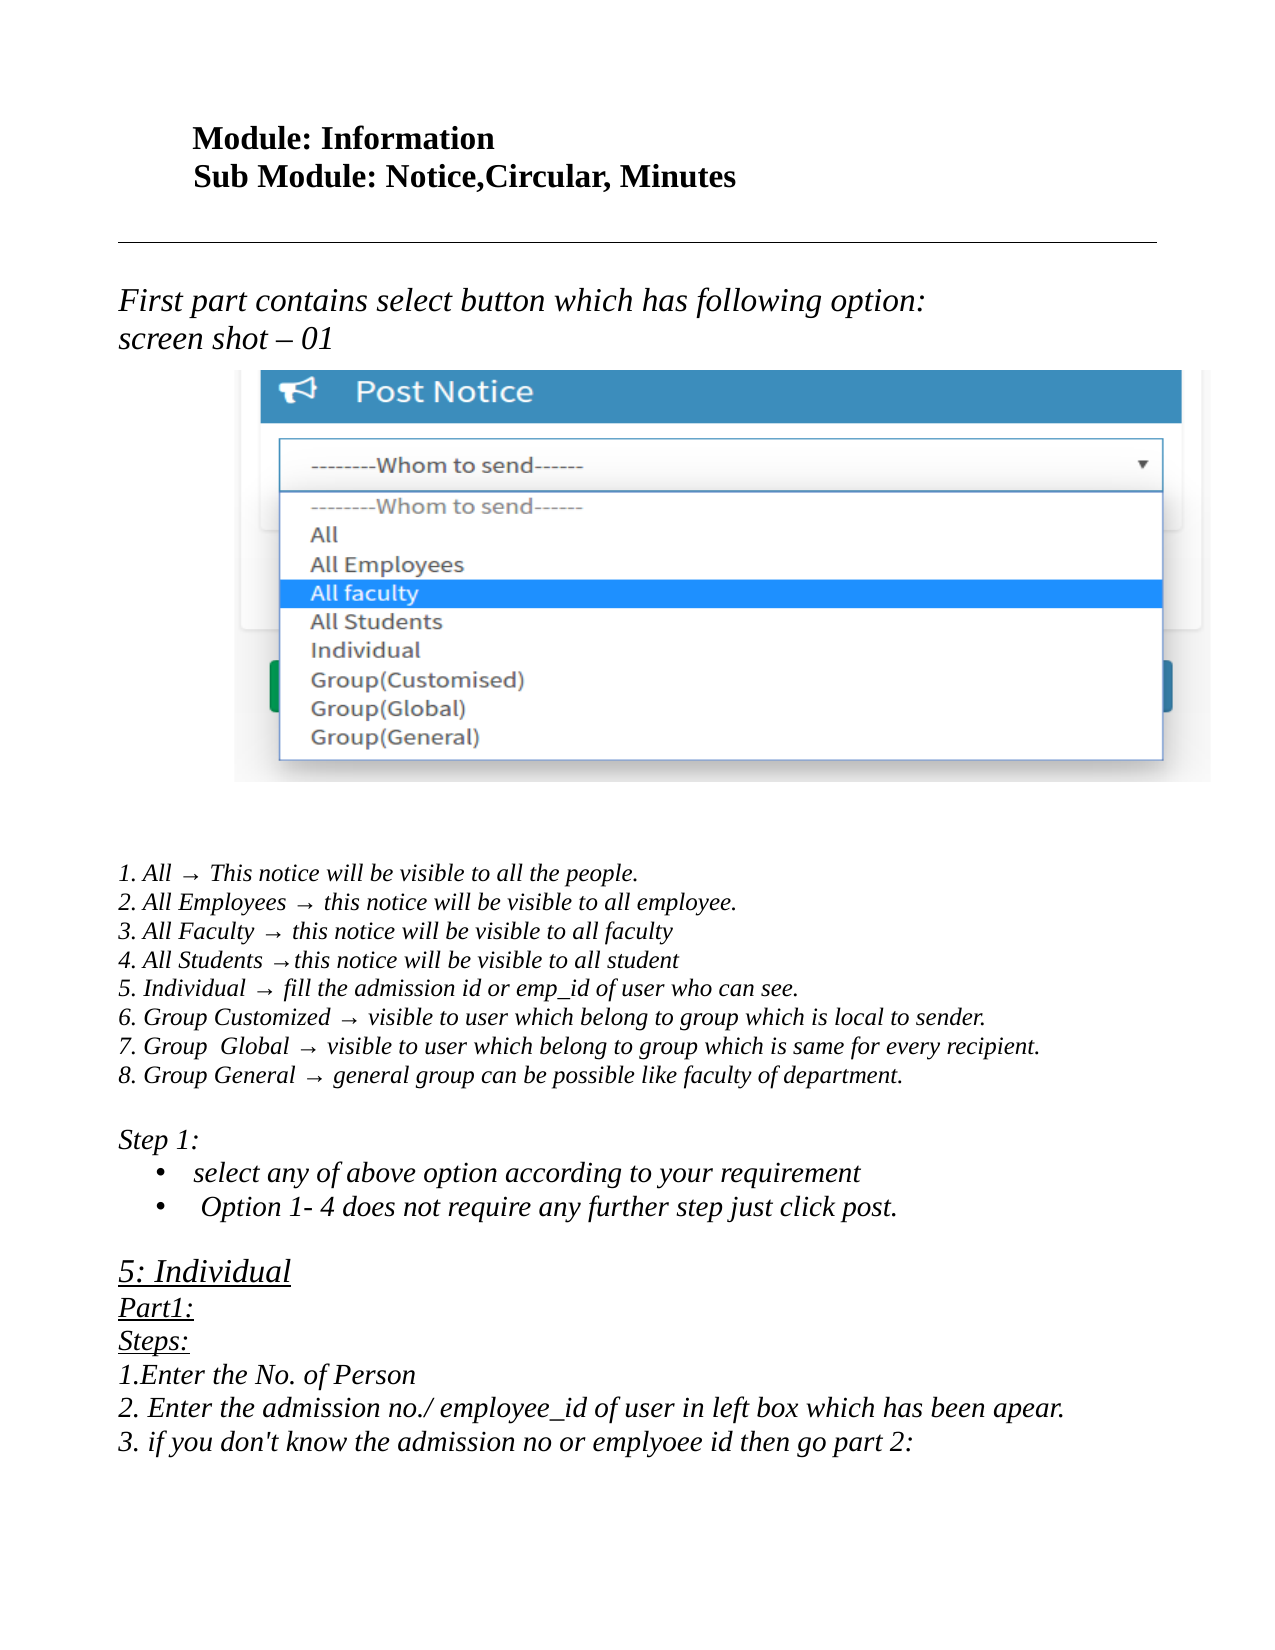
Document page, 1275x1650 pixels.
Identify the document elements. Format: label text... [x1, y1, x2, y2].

text 1.Enter the No. of Person [118, 1357, 1157, 1391]
text 3. All Faculty → this notice will be visible to all faculty [118, 916, 1157, 945]
text 5. Individual → fill the admission id or emp_id of user who can see. [118, 973, 1157, 1002]
text 2. All Employees → this notice will be visible to all employee. [118, 887, 1157, 916]
text 4. All Students →this notice will be visible to all student [118, 945, 1157, 973]
text 5: Individual [118, 1252, 1157, 1290]
text Module: Information [118, 118, 1157, 156]
text 1. All → This notice will be visible to all the people. [118, 858, 1157, 887]
text First part contains select button which has following option: [118, 280, 1157, 319]
text 2. Enter the admission no./ employee_id of user in left box which has been apear. [118, 1391, 1157, 1424]
text Steps: [118, 1323, 1157, 1357]
text 8. Group General → general group can be possible like faculty of department. [118, 1060, 1157, 1088]
picture [234, 370, 1211, 782]
text Part1: [118, 1290, 1157, 1323]
list select any of above option according to your requirement [156, 1156, 1157, 1189]
text Sub Module: Notice,Circular, Minutes [118, 156, 1157, 195]
text 7. Group Global → visible to user which belong to group which is same for every recipient. [118, 1031, 1157, 1060]
text 6. Group Customized → visible to user which belong to group which is local to sender. [118, 1002, 1157, 1031]
text screen shot – 01 [118, 319, 1157, 357]
text Step 1: [118, 1122, 1157, 1156]
text 3. if you don't know the admission no or emplyoee id then go part 2: [118, 1424, 1157, 1458]
list Option 1- 4 does not require any further step just click post. [156, 1189, 1157, 1223]
